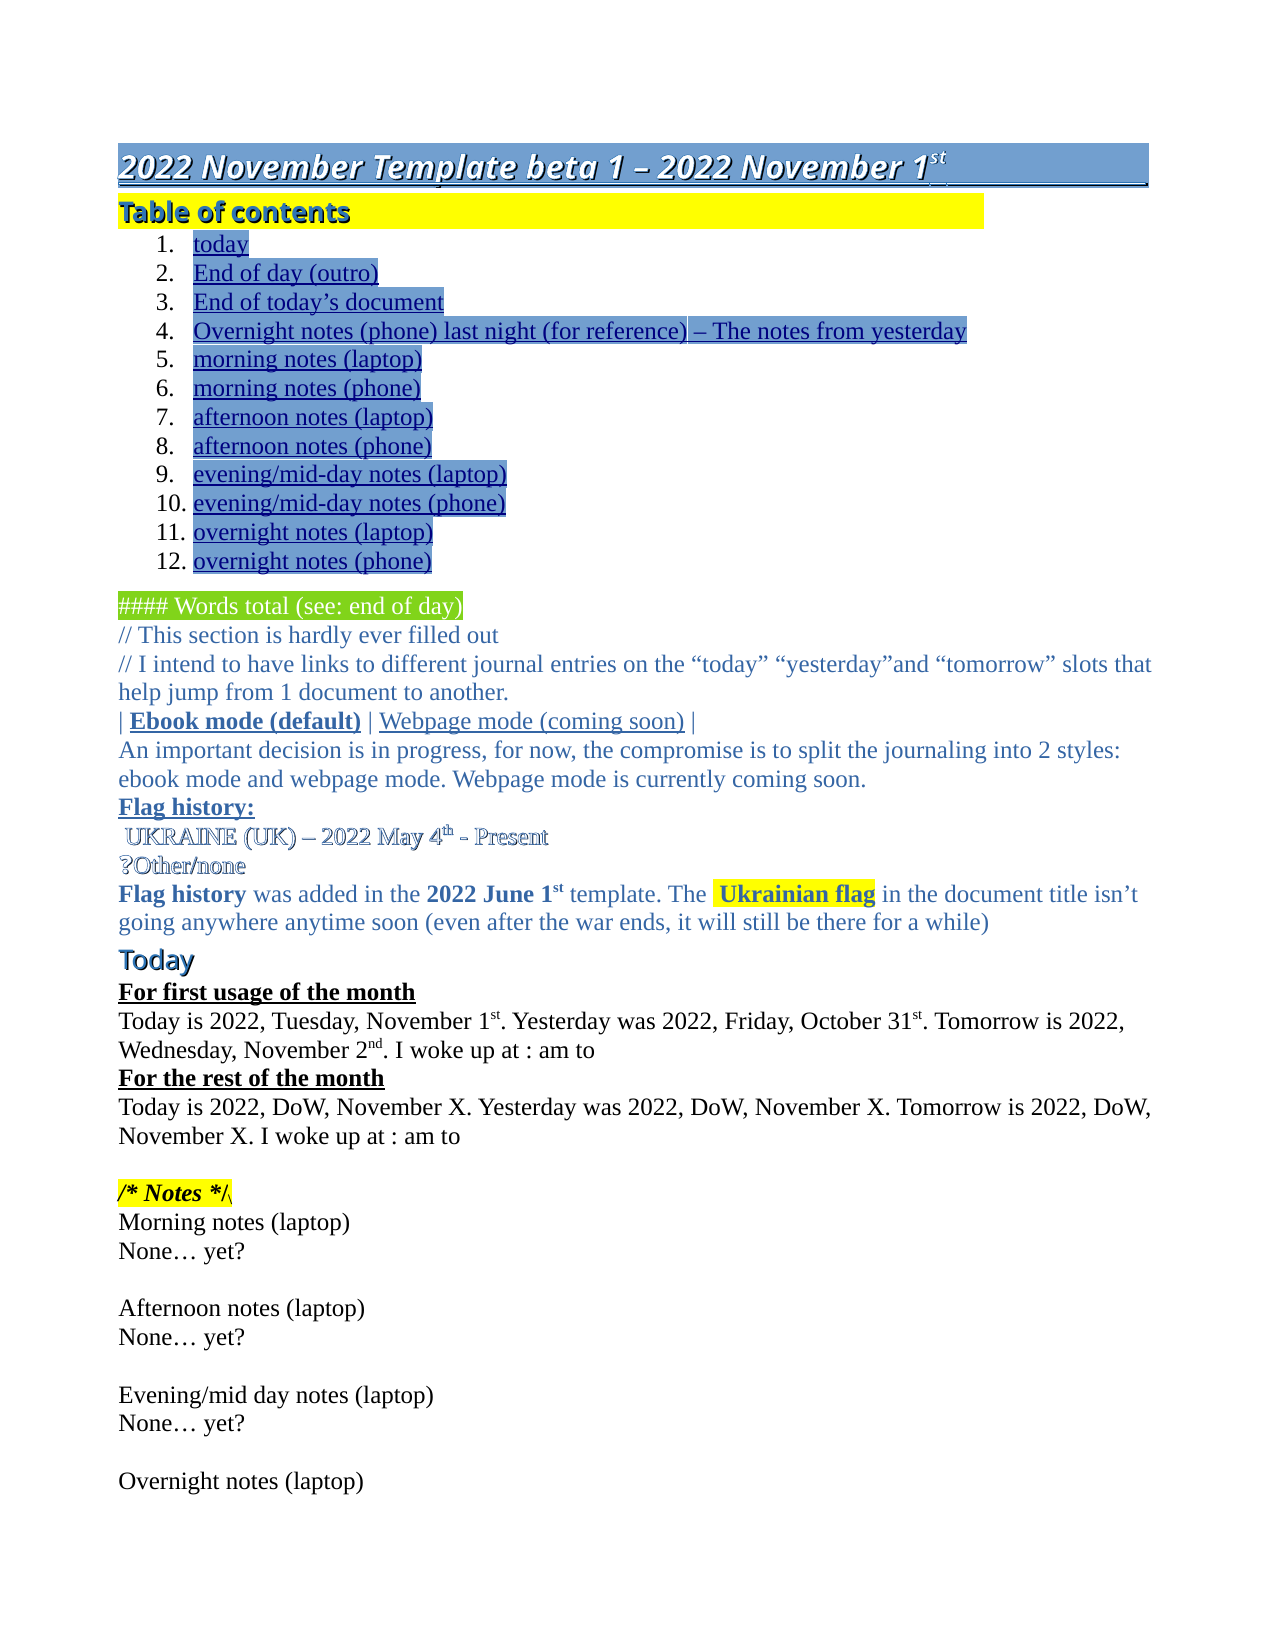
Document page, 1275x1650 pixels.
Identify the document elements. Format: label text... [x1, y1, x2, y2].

subtitle Today [118, 940, 1157, 977]
list morning notes (laptop) [156, 344, 1157, 373]
text Flag history: [118, 792, 1157, 821]
list afternoon notes (phone) [156, 431, 1157, 459]
subtitle 2022 November Template beta 1 – 2022 November 1st [118, 143, 1157, 188]
text None… yet? [118, 1236, 1157, 1265]
text Today is 2022, DoW, November X. Yesterday was 2022, DoW, November X. Tomorrow is 2022, DoW, November X. I woke up at : am to [118, 1092, 1157, 1150]
text Flag history was added in the 2022 June 1st template. The 🇺🇦️ Ukrainian flag in the document title isn’t going anywhere anytime soon (even after the war ends, it will still be there for a while) [118, 879, 1157, 936]
text None… yet? [118, 1322, 1157, 1351]
list overnight notes (phone) [156, 546, 1157, 574]
text For the rest of the month [118, 1063, 1157, 1092]
text ❓️Other/none [118, 850, 1157, 879]
text Evening/mid day notes (laptop) [118, 1380, 1157, 1408]
text // I intend to have links to different journal entries on the “today” “yesterday”and “tomorrow” slots that help jump from 1 document to another. [118, 649, 1157, 706]
list Overnight notes (phone) last night (for reference) – The notes from yesterday [156, 316, 1157, 344]
text Today is 2022, Tuesday, November 1st. Yesterday was 2022, Friday, October 31st. Tomorrow is 2022, Wednesday, November 2nd. I woke up at : am to [118, 1006, 1157, 1063]
list overnight notes (laptop) [156, 517, 1157, 546]
text Morning notes (laptop) [118, 1207, 1157, 1236]
list evening/mid-day notes (laptop) [156, 459, 1157, 488]
list evening/mid-day notes (phone) [156, 488, 1157, 517]
text Afternoon notes (laptop) [118, 1293, 1157, 1322]
list morning notes (phone) [156, 373, 1157, 402]
text /* Notes */\ [118, 1178, 1157, 1207]
list End of day (outro) [156, 258, 1157, 287]
text | Ebook mode (default) | Webpage mode (coming soon) | [118, 706, 1157, 735]
list today [156, 229, 1157, 258]
text None… yet? [118, 1408, 1157, 1437]
text #### Words total (see: end of day) [118, 591, 1157, 620]
list afternoon notes (laptop) [156, 402, 1157, 431]
text For first usage of the month [118, 977, 1157, 1006]
text // This section is hardly ever filled out [118, 620, 1157, 649]
subtitle Table of contents [118, 193, 1157, 229]
list End of today’s document [156, 287, 1157, 316]
text Overnight notes (laptop) [118, 1466, 1157, 1495]
text 🇺🇦️ UKRAINE (UK) – 2022 May 4th - Present [118, 821, 1157, 850]
text An important decision is in progress, for now, the compromise is to split the journaling into 2 styles: ebook mode and webpage mode. Webpage mode is currently coming soon. [118, 735, 1157, 792]
